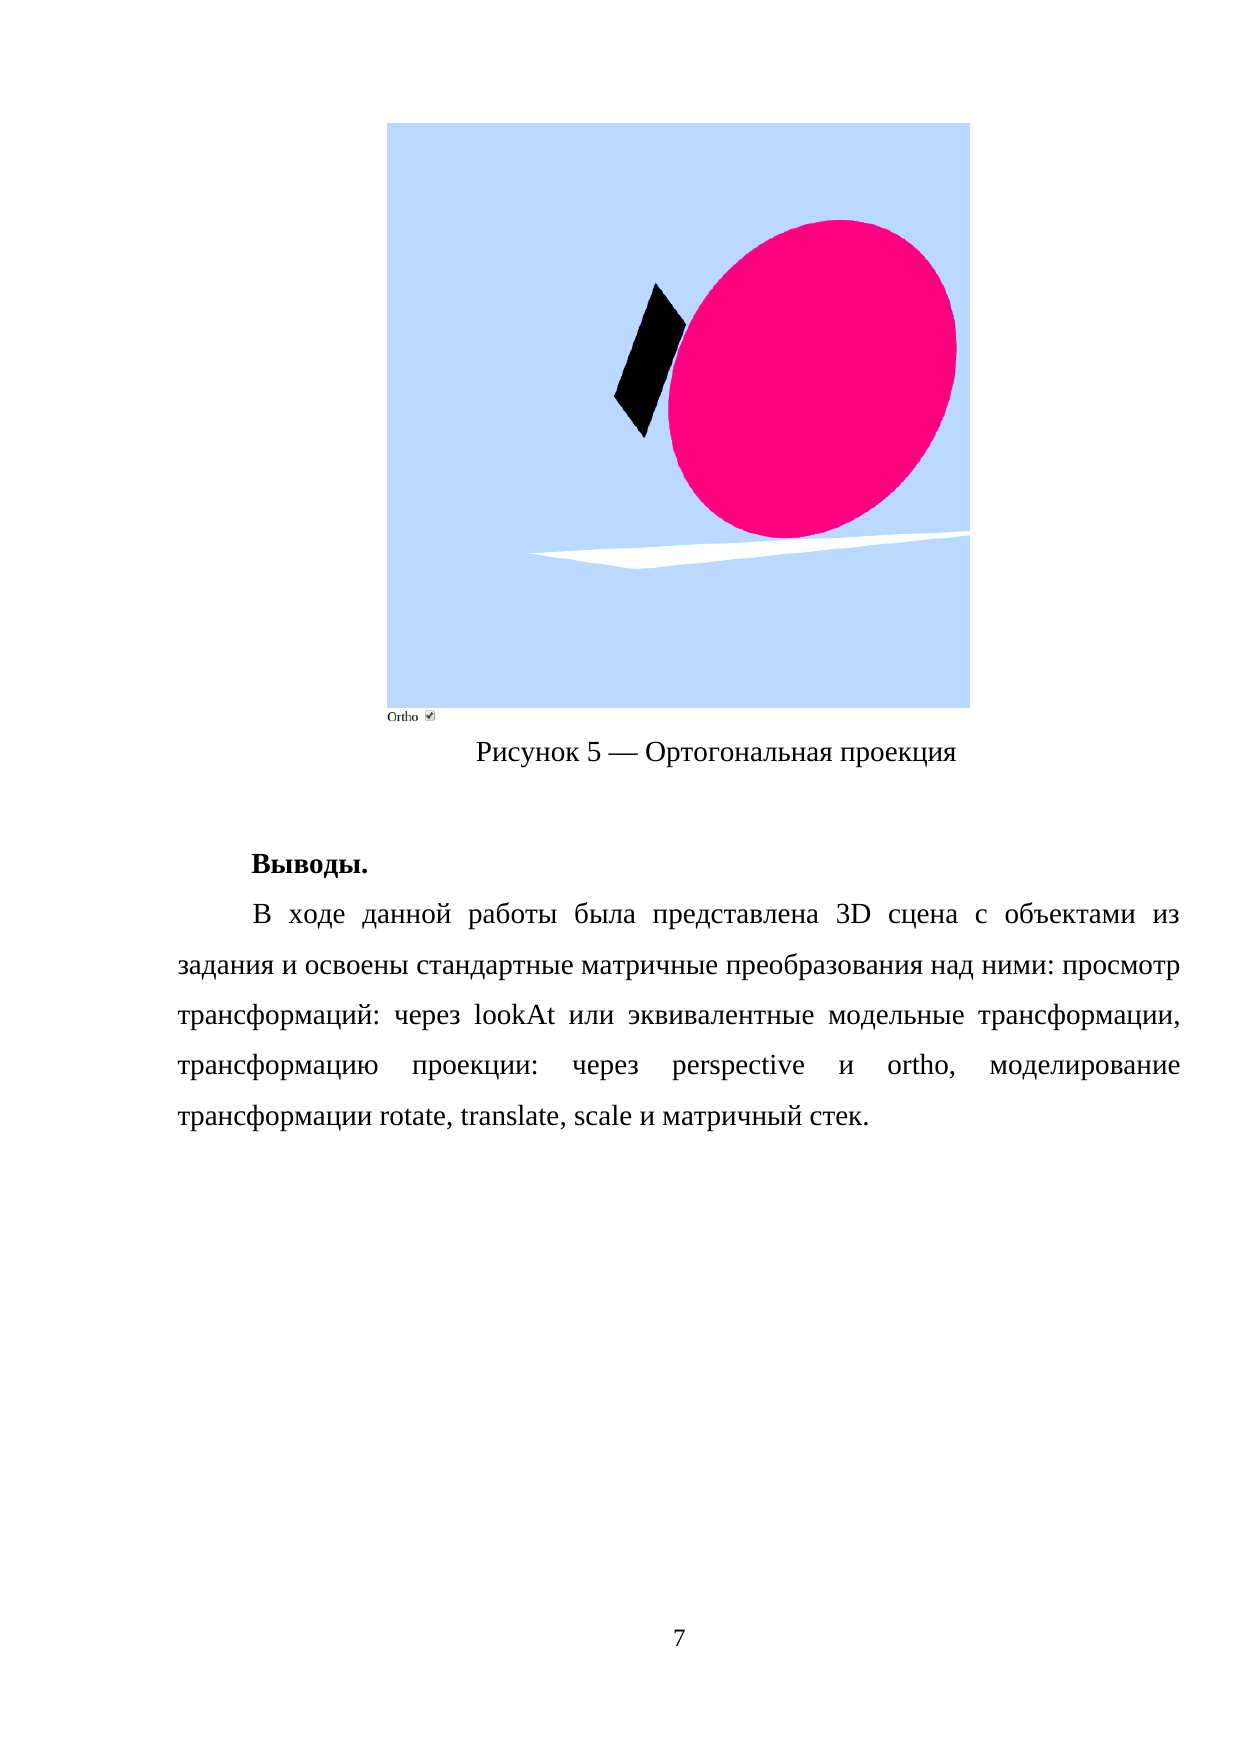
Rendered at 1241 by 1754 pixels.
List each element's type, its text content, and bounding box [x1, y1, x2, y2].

text В ходе данной работы была представлена 3D сцена с объектами из задания и освоены стандартные матричные преобразования над ними: просмотр трансформаций: через lookAt или эквивалентные модельные трансформации, трансформацию проекции: через perspective и ortho, моделирование трансформации rotate, translate, scale и матричный стек. [177, 897, 1181, 1131]
text Выводы. [177, 846, 1181, 880]
text Рисунок 5 — Ортогональная проекция [177, 734, 1181, 767]
picture [385, 123, 971, 726]
